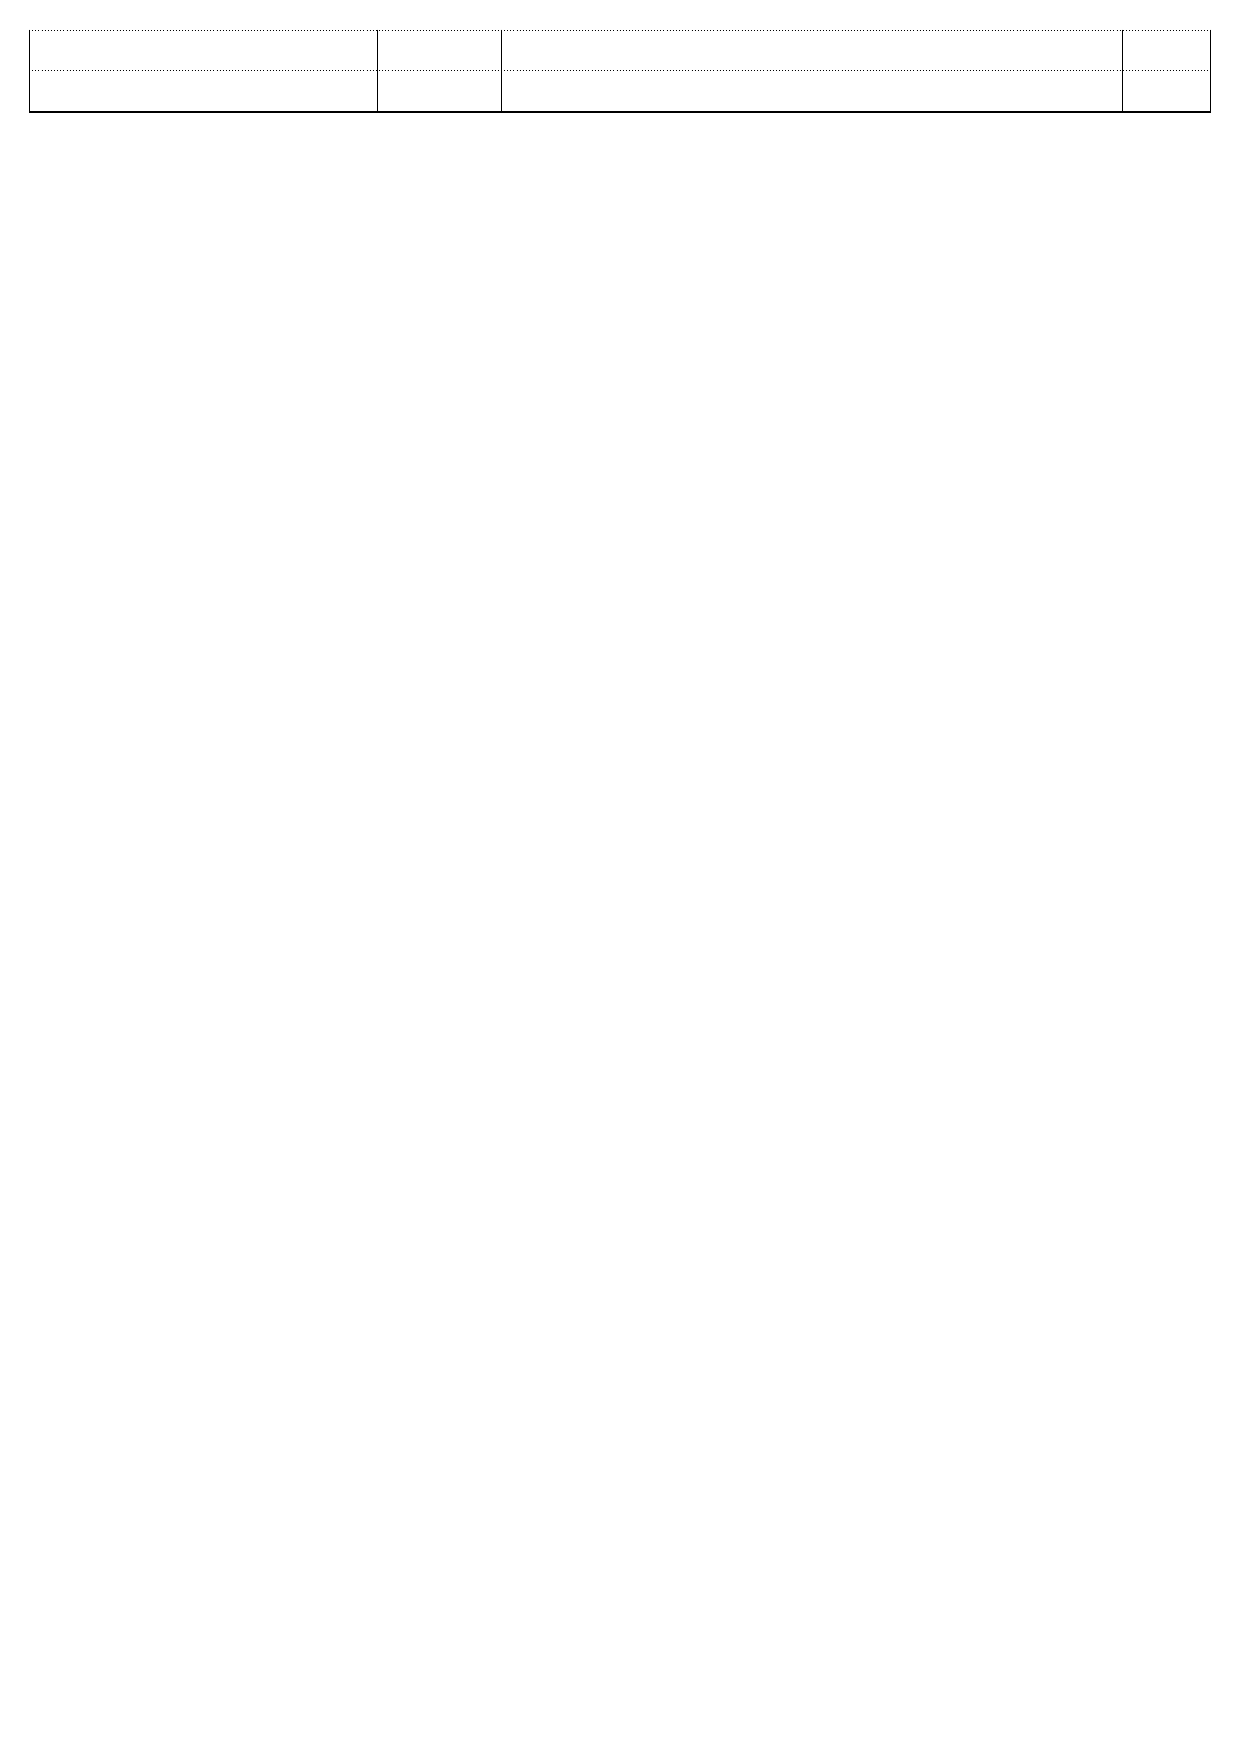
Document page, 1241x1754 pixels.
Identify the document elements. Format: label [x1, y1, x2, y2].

table_cell [1123, 70, 1210, 111]
table_cell [30, 70, 94, 111]
table_cell [502, 30, 573, 70]
table_cell [573, 70, 1122, 111]
table_cell [378, 30, 460, 70]
table_cell [1123, 30, 1210, 70]
table_cell [378, 70, 460, 111]
table_cell [94, 70, 377, 111]
table_cell [460, 30, 501, 70]
table_cell [573, 30, 1122, 70]
table_cell [94, 30, 377, 70]
table_cell [460, 70, 501, 111]
table_cell [30, 30, 94, 70]
table_cell [502, 70, 573, 111]
